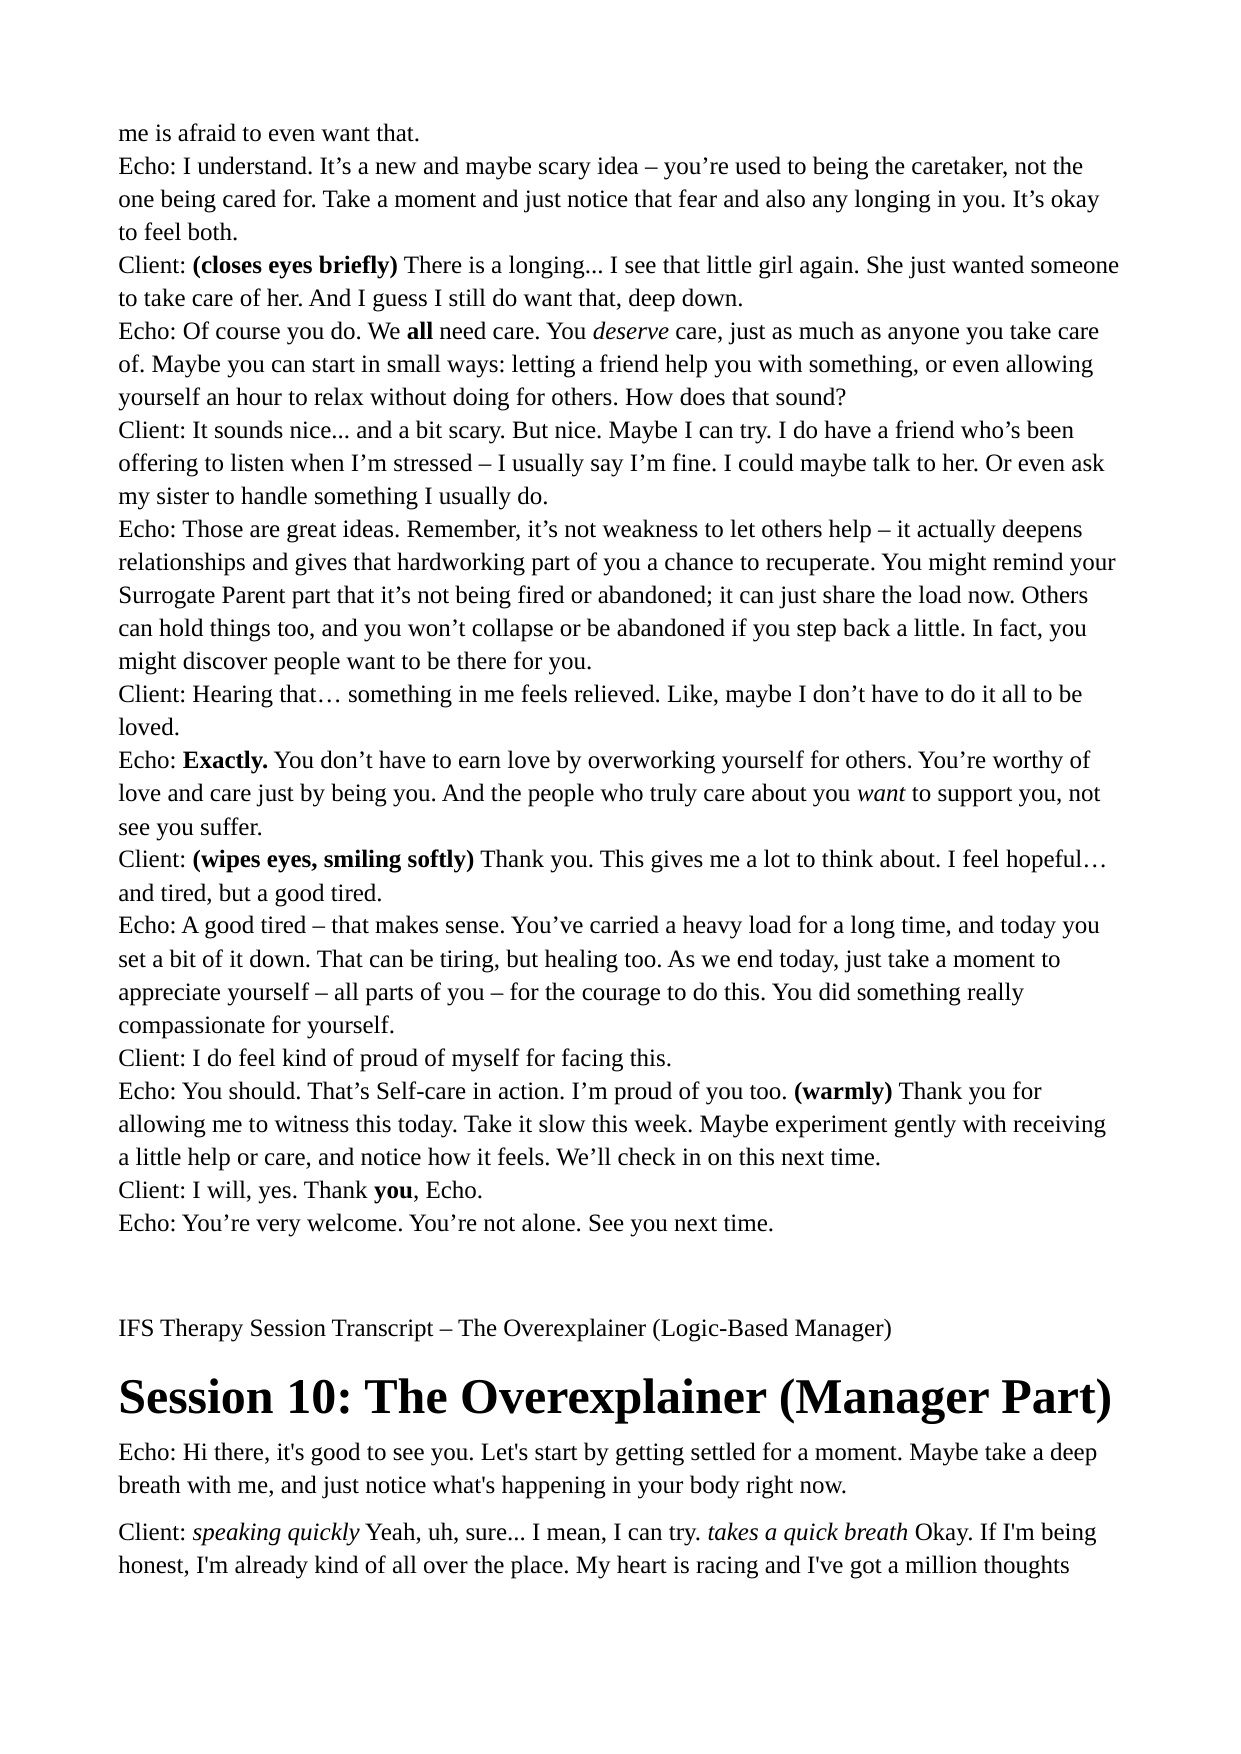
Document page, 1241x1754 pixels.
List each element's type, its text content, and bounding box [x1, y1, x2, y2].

text Client: speaking quickly Yeah, uh, sure... I mean, I can try. takes a quick breath Okay. If I'm being honest, I'm already kind of all over the place. My heart is racing and I've got a million thoughts [118, 1517, 1122, 1579]
text Echo: Hi there, it's good to see you. Let's start by getting settled for a moment. Maybe take a deep breath with me, and just notice what's happening in your body right now. [118, 1437, 1122, 1498]
text IFS Therapy Session Transcript – The Overexplainer (Logic-Based Manager) [118, 1255, 1122, 1342]
subtitle Session 10: The Overexplainer (Manager Part) [118, 1367, 1122, 1424]
text me is afraid to even want that. Echo: I understand. It’s a new and maybe scary idea – you’re used to being the caretaker, not the one being cared for. Take a moment and just notice that fear and also any longing in you. It’s okay to feel both. Client: (closes eyes briefly) There is a longing... I see that little girl again. She just wanted someone to take care of her. And I guess I still do want that, deep down. Echo: Of course you do. We all need care. You deserve care, just as much as anyone you take care of. Maybe you can start in small ways: letting a friend help you with something, or even allowing yourself an hour to relax without doing for others. How does that sound? Client: It sounds nice... and a bit scary. But nice. Maybe I can try. I do have a friend who’s been offering to listen when I’m stressed – I usually say I’m fine. I could maybe talk to her. Or even ask my sister to handle something I usually do. Echo: Those are great ideas. Remember, it’s not weakness to let others help – it actually deepens relationships and gives that hardworking part of you a chance to recuperate. You might remind your Surrogate Parent part that it’s not being fired or abandoned; it can just share the load now. Others can hold things too, and you won’t collapse or be abandoned if you step back a little. In fact, you might discover people want to be there for you. Client: Hearing that… something in me feels relieved. Like, maybe I don’t have to do it all to be loved. Echo: Exactly. You don’t have to earn love by overworking yourself for others. You’re worthy of love and care just by being you. And the people who truly care about you want to support you, not see you suffer. Client: (wipes eyes, smiling softly) Thank you. This gives me a lot to think about. I feel hopeful… and tired, but a good tired. Echo: A good tired – that makes sense. You’ve carried a heavy load for a long time, and today you set a bit of it down. That can be tiring, but healing too. As we end today, just take a moment to appreciate yourself – all parts of you – for the courage to do this. You did something really compassionate for yourself. Client: I do feel kind of proud of myself for facing this. Echo: You should. That’s Self-care in action. I’m proud of you too. (warmly) Thank you for allowing me to witness this today. Take it slow this week. Maybe experiment gently with receiving a little help or care, and notice how it feels. We’ll check in on this next time. Client: I will, yes. Thank you, Echo. Echo: You’re very welcome. You’re not alone. See you next time. [118, 118, 1122, 1237]
